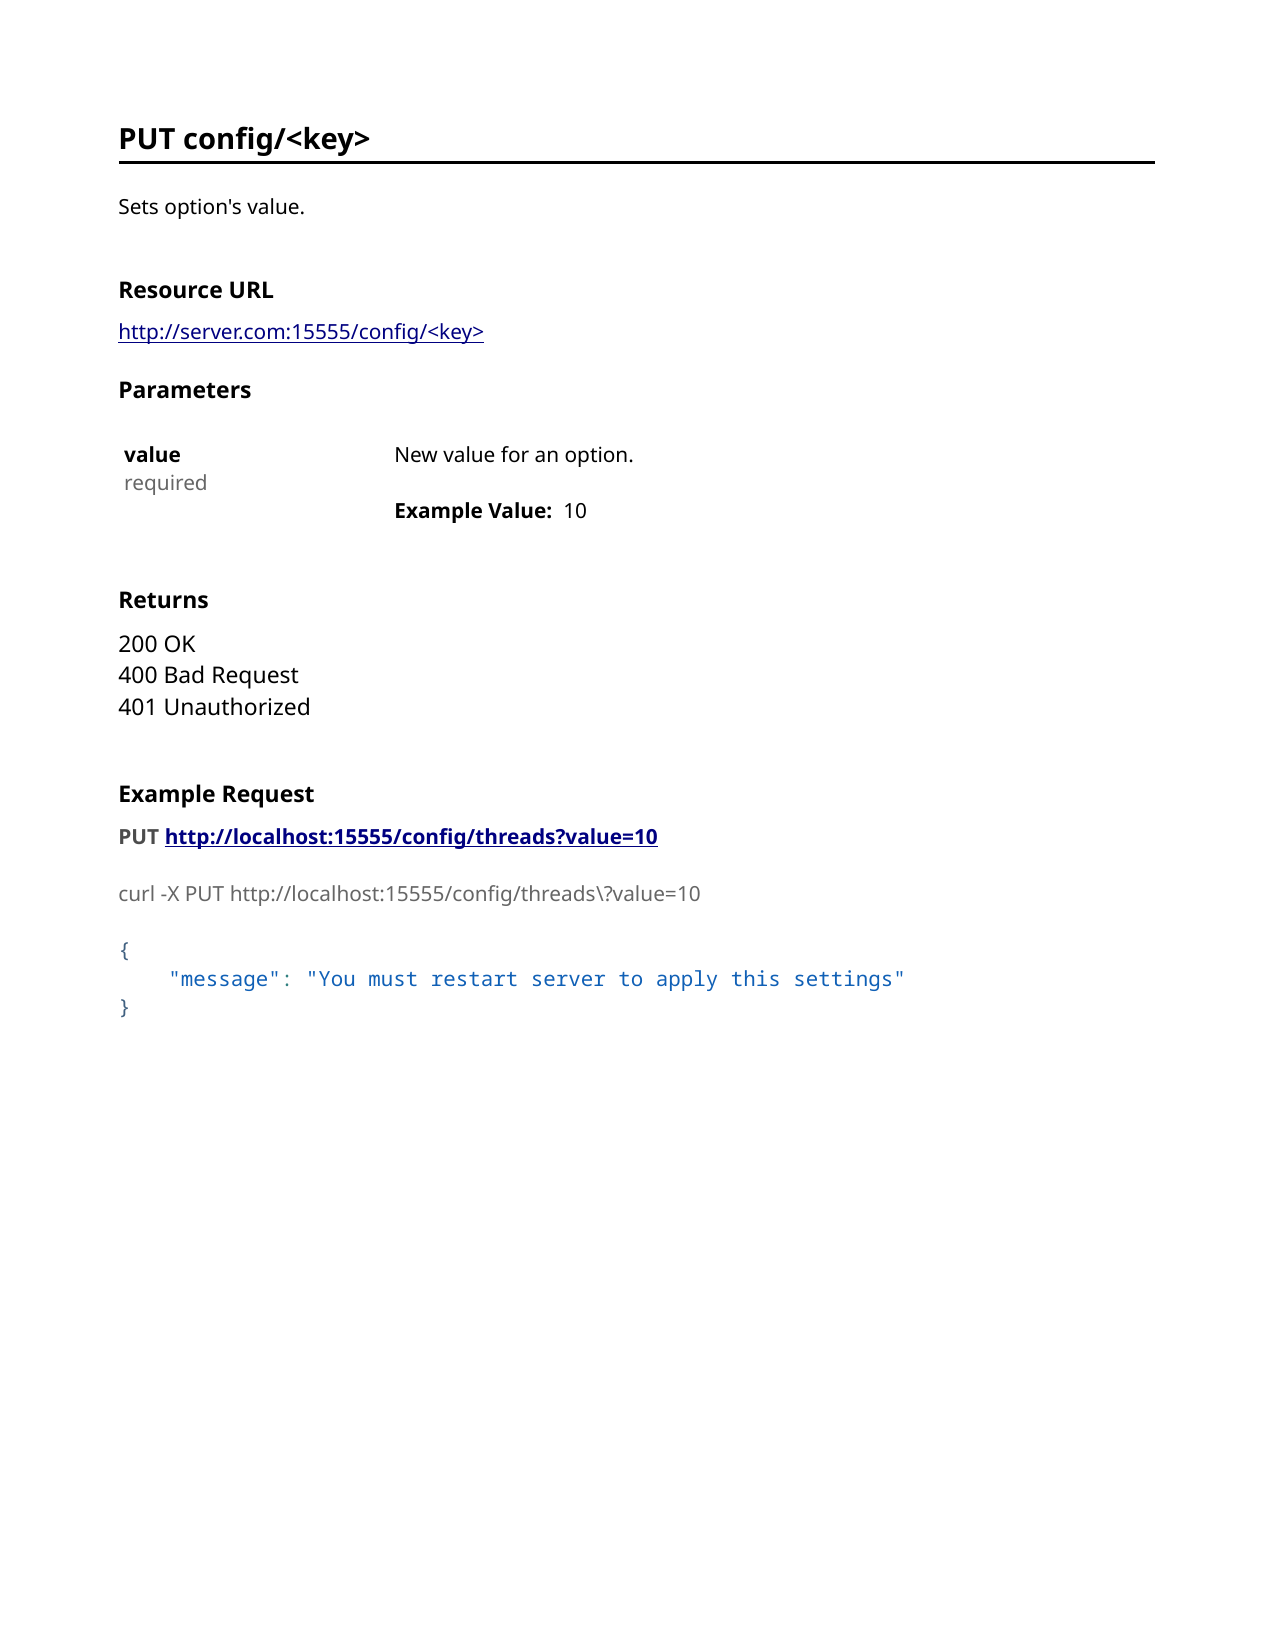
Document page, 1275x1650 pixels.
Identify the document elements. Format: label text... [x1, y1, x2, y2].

subtitle Returns [118, 584, 1157, 616]
text 200 OK [118, 628, 1157, 659]
text PUT config/<key> [118, 118, 1157, 158]
subtitle Example Request [118, 778, 1157, 809]
text PUT http://localhost:15555/config/threads?value=10 [118, 822, 1157, 850]
text } [118, 992, 1157, 1021]
table_header value required [118, 434, 388, 531]
text 401 Unauthorized [118, 691, 1157, 722]
table_header New value for an option. Example Value: 10 [389, 434, 1157, 531]
text "message": "You must restart server to apply this settings" [118, 964, 1157, 992]
text 400 Bad Request [118, 659, 1157, 691]
subtitle Resource URL [118, 274, 1157, 305]
text curl -X PUT http://localhost:15555/config/threads\?value=10 [118, 879, 1157, 907]
text http://server.com:15555/config/<key> [118, 317, 1157, 346]
subtitle Parameters [118, 374, 1157, 406]
text Sets option's value. [118, 192, 1157, 220]
text { [118, 936, 1157, 964]
